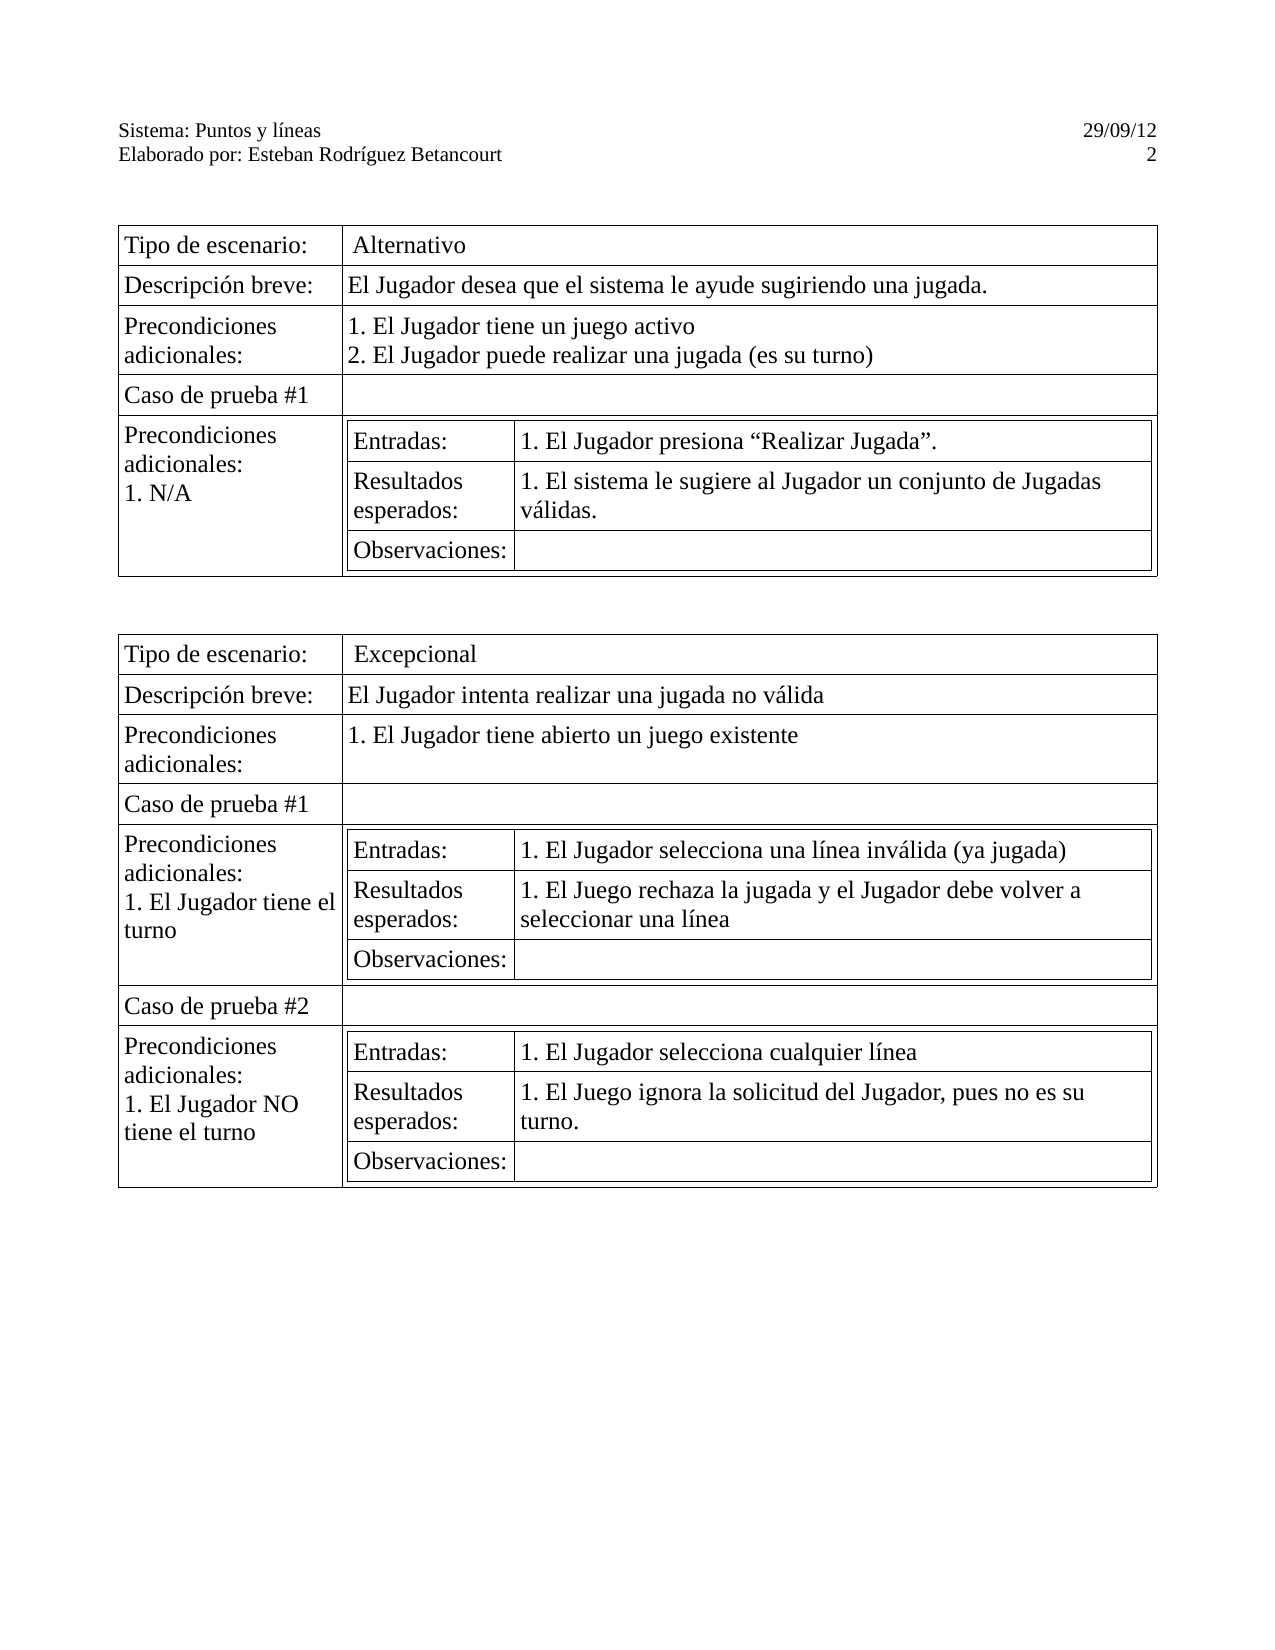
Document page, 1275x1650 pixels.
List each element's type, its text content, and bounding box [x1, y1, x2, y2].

table_cell [343, 825, 1157, 985]
table_cell [343, 986, 1157, 1025]
table_header Entradas: [348, 421, 514, 461]
table_cell Precondiciones adicionales: [119, 715, 342, 783]
table_cell Descripción breve: [119, 675, 342, 714]
table_cell Precondiciones adicionales: 1. El Jugador tiene el turno [119, 825, 342, 985]
table_header 1. El Jugador selecciona cualquier línea [515, 1032, 1151, 1071]
table_cell 1. El Juego rechaza la jugada y el Jugador debe volver a seleccionar una línea [515, 871, 1151, 939]
table_cell [515, 531, 1151, 570]
table_cell [515, 940, 1151, 979]
table_cell Precondiciones adicionales: 1. N/A [119, 416, 342, 576]
table_cell Caso de prueba #1 [119, 784, 342, 823]
table_header Tipo de escenario: [119, 635, 342, 674]
table_cell [343, 784, 1157, 823]
table_cell Precondiciones adicionales: [119, 306, 342, 374]
table_cell Observaciones: [348, 531, 514, 570]
table_cell [343, 1026, 1157, 1187]
table_cell Descripción breve: [119, 266, 342, 305]
table_header Tipo de escenario: [119, 226, 342, 265]
table_header Entradas: [348, 1032, 514, 1071]
table_cell Caso de prueba #2 [119, 986, 342, 1025]
table_cell 1. El Juego ignora la solicitud del Jugador, pues no es su turno. [515, 1072, 1151, 1141]
table_cell Observaciones: [348, 1142, 514, 1181]
table_cell Caso de prueba #1 [119, 375, 342, 414]
table_header 1. El Jugador selecciona una línea inválida (ya jugada) [515, 830, 1151, 870]
table_header Entradas: [348, 830, 514, 870]
table_cell [515, 1142, 1151, 1181]
table_cell [343, 375, 1157, 414]
table_cell 1. El Jugador tiene un juego activo 2. El Jugador puede realizar una jugada (es su turno) [343, 306, 1157, 374]
table_cell Observaciones: [348, 940, 514, 979]
table_cell 1. El sistema le sugiere al Jugador un conjunto de Jugadas válidas. [515, 462, 1151, 530]
table_cell Precondiciones adicionales: 1. El Jugador NO tiene el turno [119, 1026, 342, 1187]
table_cell [343, 416, 1157, 576]
table_header Excepcional [343, 635, 1157, 674]
table_cell Resultados esperados: [348, 871, 514, 939]
table_cell Resultados esperados: [348, 1072, 514, 1141]
table_header Alternativo [343, 226, 1157, 265]
table_cell El Jugador desea que el sistema le ayude sugiriendo una jugada. [343, 266, 1157, 305]
table_cell Resultados esperados: [348, 462, 514, 530]
table_cell 1. El Jugador tiene abierto un juego existente [343, 715, 1157, 783]
table_cell El Jugador intenta realizar una jugada no válida [343, 675, 1157, 714]
table_header 1. El Jugador presiona “Realizar Jugada”. [515, 421, 1151, 461]
